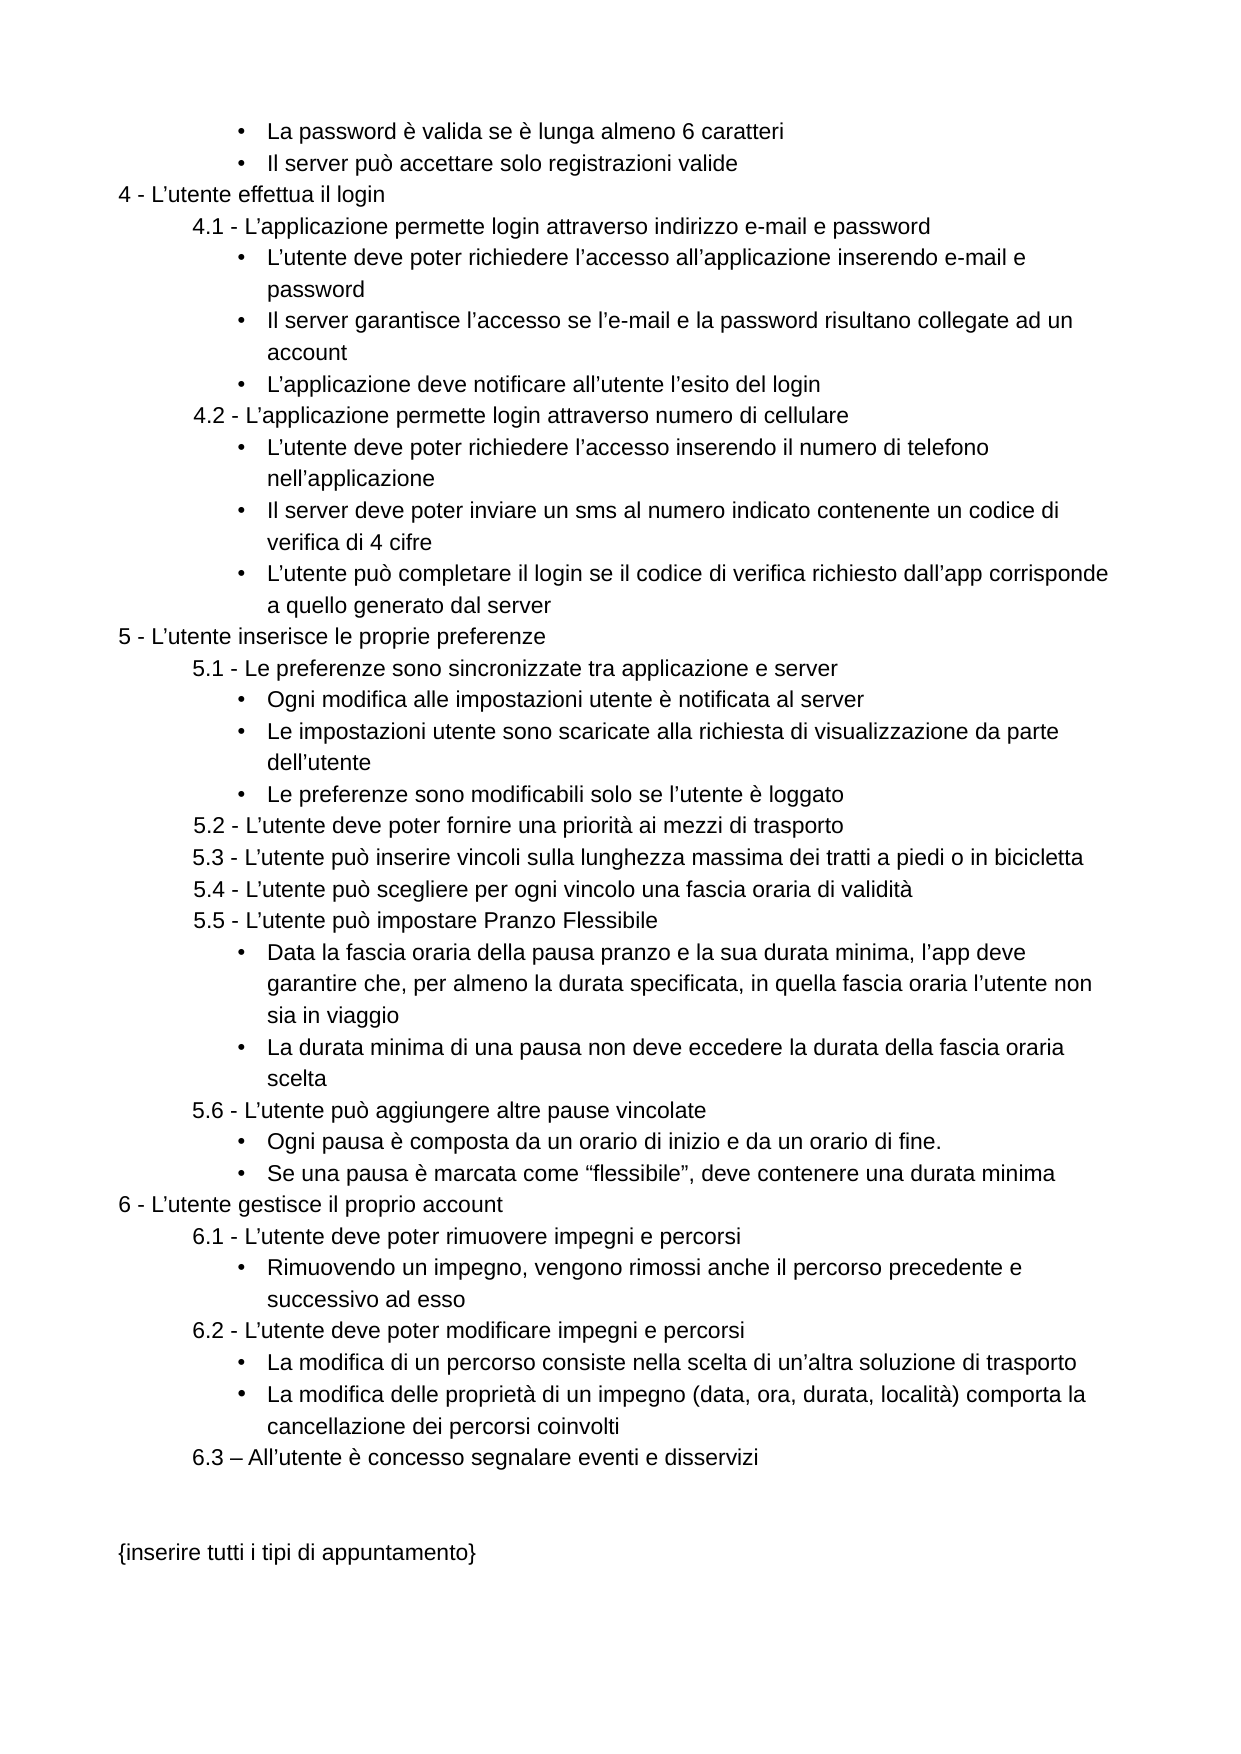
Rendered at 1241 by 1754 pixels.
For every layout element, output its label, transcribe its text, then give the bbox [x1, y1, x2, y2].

list 5.6 - L’utente può aggiungere altre pause vincolate [162, 1097, 1122, 1123]
text 6 - L’utente gestisce il proprio account [118, 1191, 1122, 1218]
text 5 - L’utente inserisce le proprie preferenze [118, 623, 1122, 649]
list Se una pausa è marcata come “flessibile”, deve contenere una durata minima [162, 1160, 1122, 1186]
text 5.2 - L’utente deve poter fornire una priorità ai mezzi di trasporto [193, 812, 1122, 839]
list La durata minima di una pausa non deve eccedere la durata della fascia oraria scelta [237, 1033, 1122, 1091]
text 4.2 - L’applicazione permette login attraverso numero di cellulare [193, 402, 1122, 428]
text 6.2 - L’utente deve poter modificare impegni e percorsi [118, 1317, 1122, 1344]
text {inserire tutti i tipi di appuntamento} [118, 1539, 1122, 1565]
list La modifica di un percorso consiste nella scelta di un’altra soluzione di trasporto [237, 1349, 1122, 1375]
text 4 - L’utente effettua il login [118, 181, 1122, 208]
list Ogni modifica alle impostazioni utente è notificata al server [237, 686, 1122, 713]
text 6.1 - L’utente deve poter rimuovere impegni e percorsi [118, 1223, 1122, 1249]
text 5.5 - L’utente può impostare Pranzo Flessibile [118, 907, 1122, 933]
list Le preferenze sono modificabili solo se l’utente è loggato [237, 781, 1122, 807]
list 6.3 – All’utente è concesso segnalare eventi e disservizi [162, 1444, 1122, 1471]
text 4.1 - L’applicazione permette login attraverso indirizzo e-mail e password [118, 213, 1122, 239]
list L’utente può completare il login se il codice di verifica richiesto dall’app corrisponde a quello generato dal server [237, 560, 1122, 618]
list L’utente deve poter richiedere l’accesso inserendo il numero di telefono nell’applicazione [237, 434, 1122, 492]
list Ogni pausa è composta da un orario di inizio e da un orario di fine. [162, 1128, 1122, 1154]
list Le impostazioni utente sono scaricate alla richiesta di visualizzazione da parte dell’utente [237, 718, 1122, 776]
list Data la fascia oraria della pausa pranzo e la sua durata minima, l’app deve garantire che, per almeno la durata specificata, in quella fascia oraria l’utente non sia in viaggio [237, 939, 1122, 1028]
list Il server garantisce l’accesso se l’e-mail e la password risultano collegate ad un account [237, 307, 1122, 365]
text 5.3 - L’utente può inserire vincoli sulla lunghezza massima dei tratti a piedi o in bicicletta [118, 844, 1122, 870]
list L’utente deve poter richiedere l’accesso all’applicazione inserendo e-mail e password [237, 244, 1122, 302]
list La modifica delle proprietà di un impegno (data, ora, durata, località) comporta la cancellazione dei percorsi coinvolti [237, 1381, 1122, 1439]
list L’applicazione deve notificare all’utente l’esito del login [237, 371, 1122, 397]
list Il server può accettare solo registrazioni valide [237, 150, 1122, 176]
text 5.1 - Le preferenze sono sincronizzate tra applicazione e server [118, 655, 1122, 681]
list La password è valida se è lunga almeno 6 caratteri [237, 118, 1122, 144]
text 5.4 - L’utente può scegliere per ogni vincolo una fascia oraria di validità [118, 876, 1122, 902]
list Rimuovendo un impegno, vengono rimossi anche il percorso precedente e successivo ad esso [237, 1254, 1122, 1312]
list Il server deve poter inviare un sms al numero indicato contenente un codice di verifica di 4 cifre [237, 497, 1122, 555]
